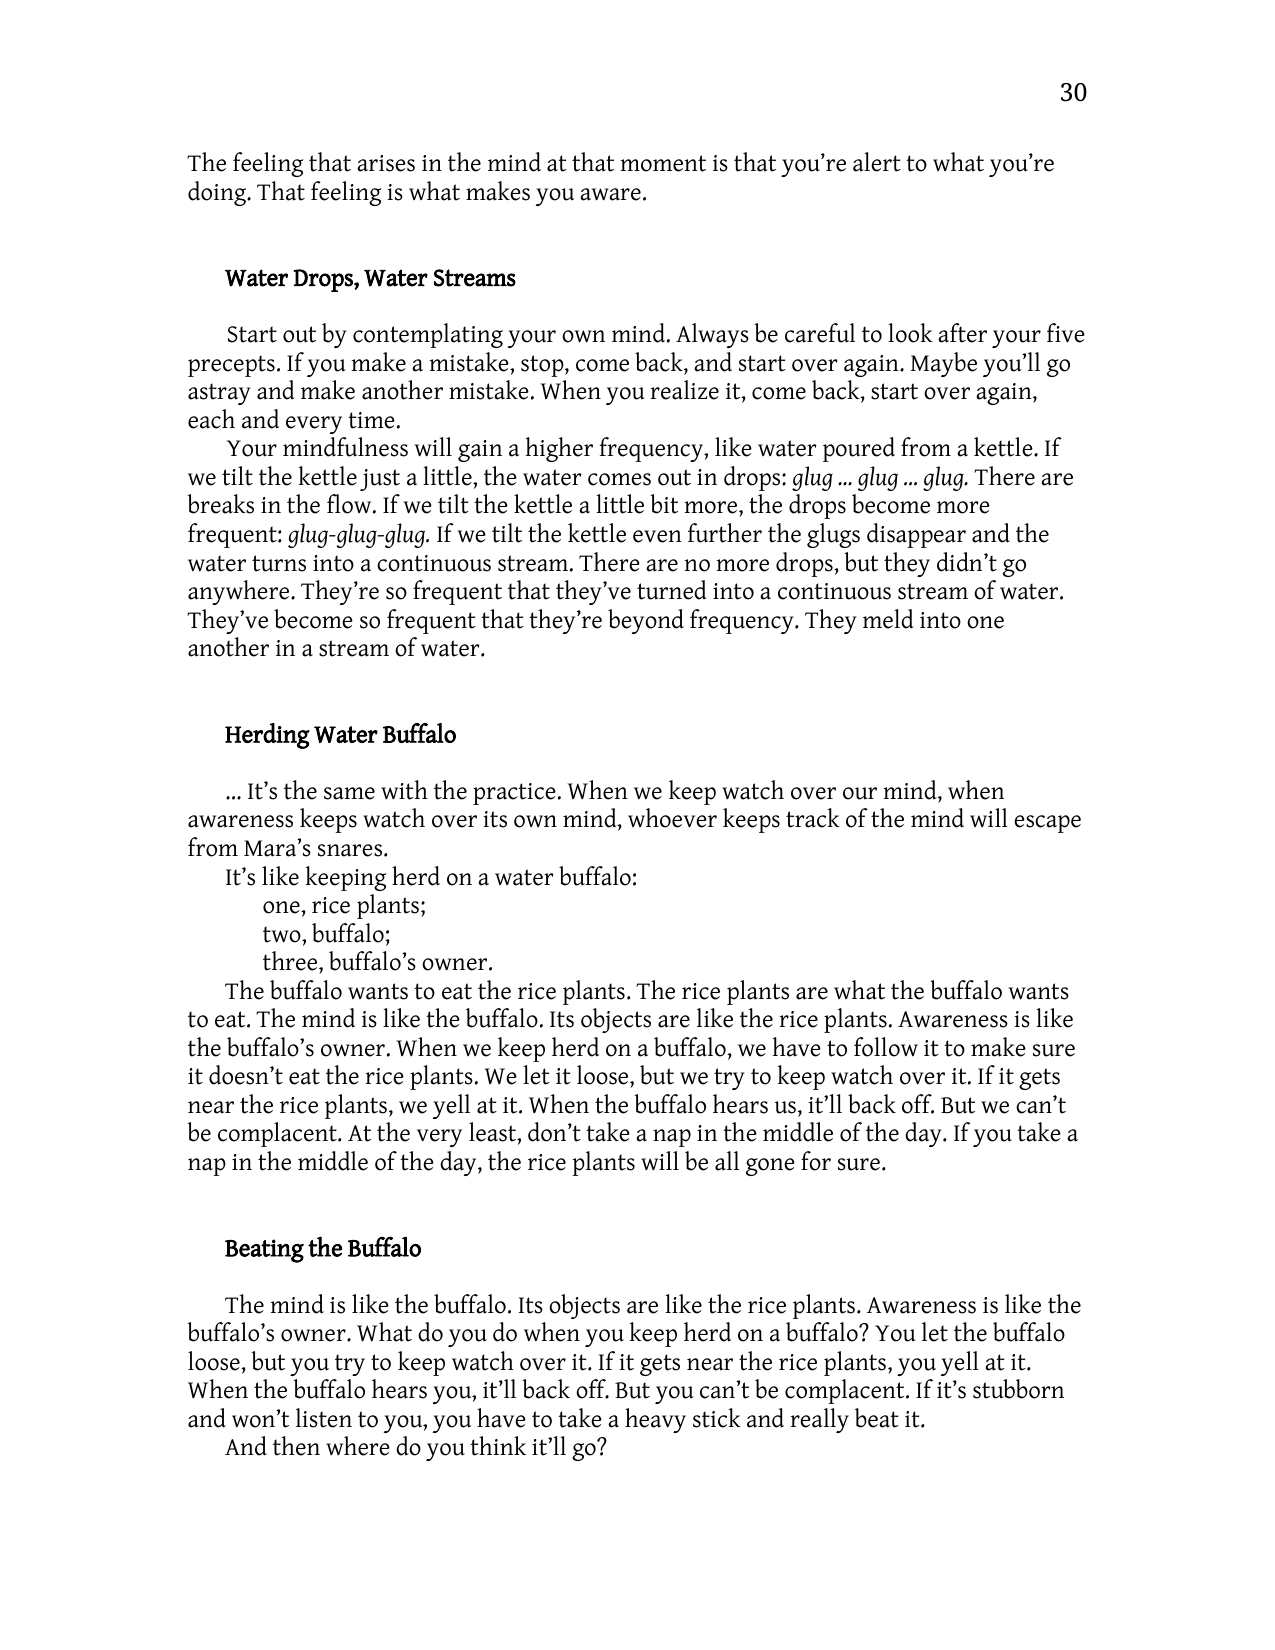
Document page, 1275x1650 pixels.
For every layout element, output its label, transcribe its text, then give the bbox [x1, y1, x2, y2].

text The mind is like the buffalo. Its objects are like the rice plants. Awareness is like the buffalo’s owner. What do you do when you keep herd on a buffalo? You let the buffalo loose, but you try to keep watch over it. If it gets near the rice plants, you yell at it. When the buffalo hears you, it’ll back off. But you can’t be complacent. If it’s stubborn and won’t listen to you, you have to take a heavy stick and really beat it. [187, 1292, 1087, 1434]
text Beating the Buffalo [187, 1234, 1087, 1263]
text … It’s the same with the practice. When we keep watch over our mind, when awareness keeps watch over its own mind, whoever keeps track of the mind will escape from Mara’s snares. [187, 778, 1087, 863]
text And then where do you think it’ll go? [187, 1434, 1087, 1463]
text Your mindfulness will gain a higher frequency, like water poured from a kettle. If we tilt the kettle just a little, the water comes out in drops: glug … glug … glug. There are breaks in the flow. If we tilt the kettle a little bit more, the drops become more frequent: glug-glug-glug. If we tilt the kettle even further the glugs disappear and the water turns into a continuous stream. There are no more drops, but they didn’t go anywhere. They’re so frequent that they’ve turned into a continuous stream of water. They’ve become so frequent that they’re beyond frequency. They meld into one another in a stream of water. [187, 435, 1087, 664]
text one, rice plants; [225, 892, 1087, 921]
text Herding Water Buffalo [187, 721, 1087, 749]
text It’s like keeping herd on a water buffalo: [187, 863, 1087, 892]
text two, buffalo; [225, 921, 1087, 949]
text The buffalo wants to eat the rice plants. The rice plants are what the buffalo wants to eat. The mind is like the buffalo. Its objects are like the rice plants. Awareness is like the buffalo’s owner. When we keep herd on a buffalo, we have to follow it to make sure it doesn’t eat the rice plants. We let it loose, but we try to keep watch over it. If it gets near the rice plants, we yell at it. When the buffalo hears us, it’ll back off. But we can’t be complacent. At the very least, don’t take a nap in the middle of the day. If you take a nap in the middle of the day, the rice plants will be all gone for sure. [187, 978, 1087, 1177]
text three, buffalo’s owner. [225, 949, 1087, 978]
text The feeling that arises in the mind at that moment is that you’re alert to what you’re doing. That feeling is what makes you aware. [187, 150, 1087, 207]
text Water Drops, Water Streams [187, 264, 1087, 293]
text Start out by contemplating your own mind. Always be careful to look after your five precepts. If you make a mistake, stop, come back, and start over again. Maybe you’ll go astray and make another mistake. When you realize it, come back, start over again, each and every time. [187, 321, 1087, 435]
